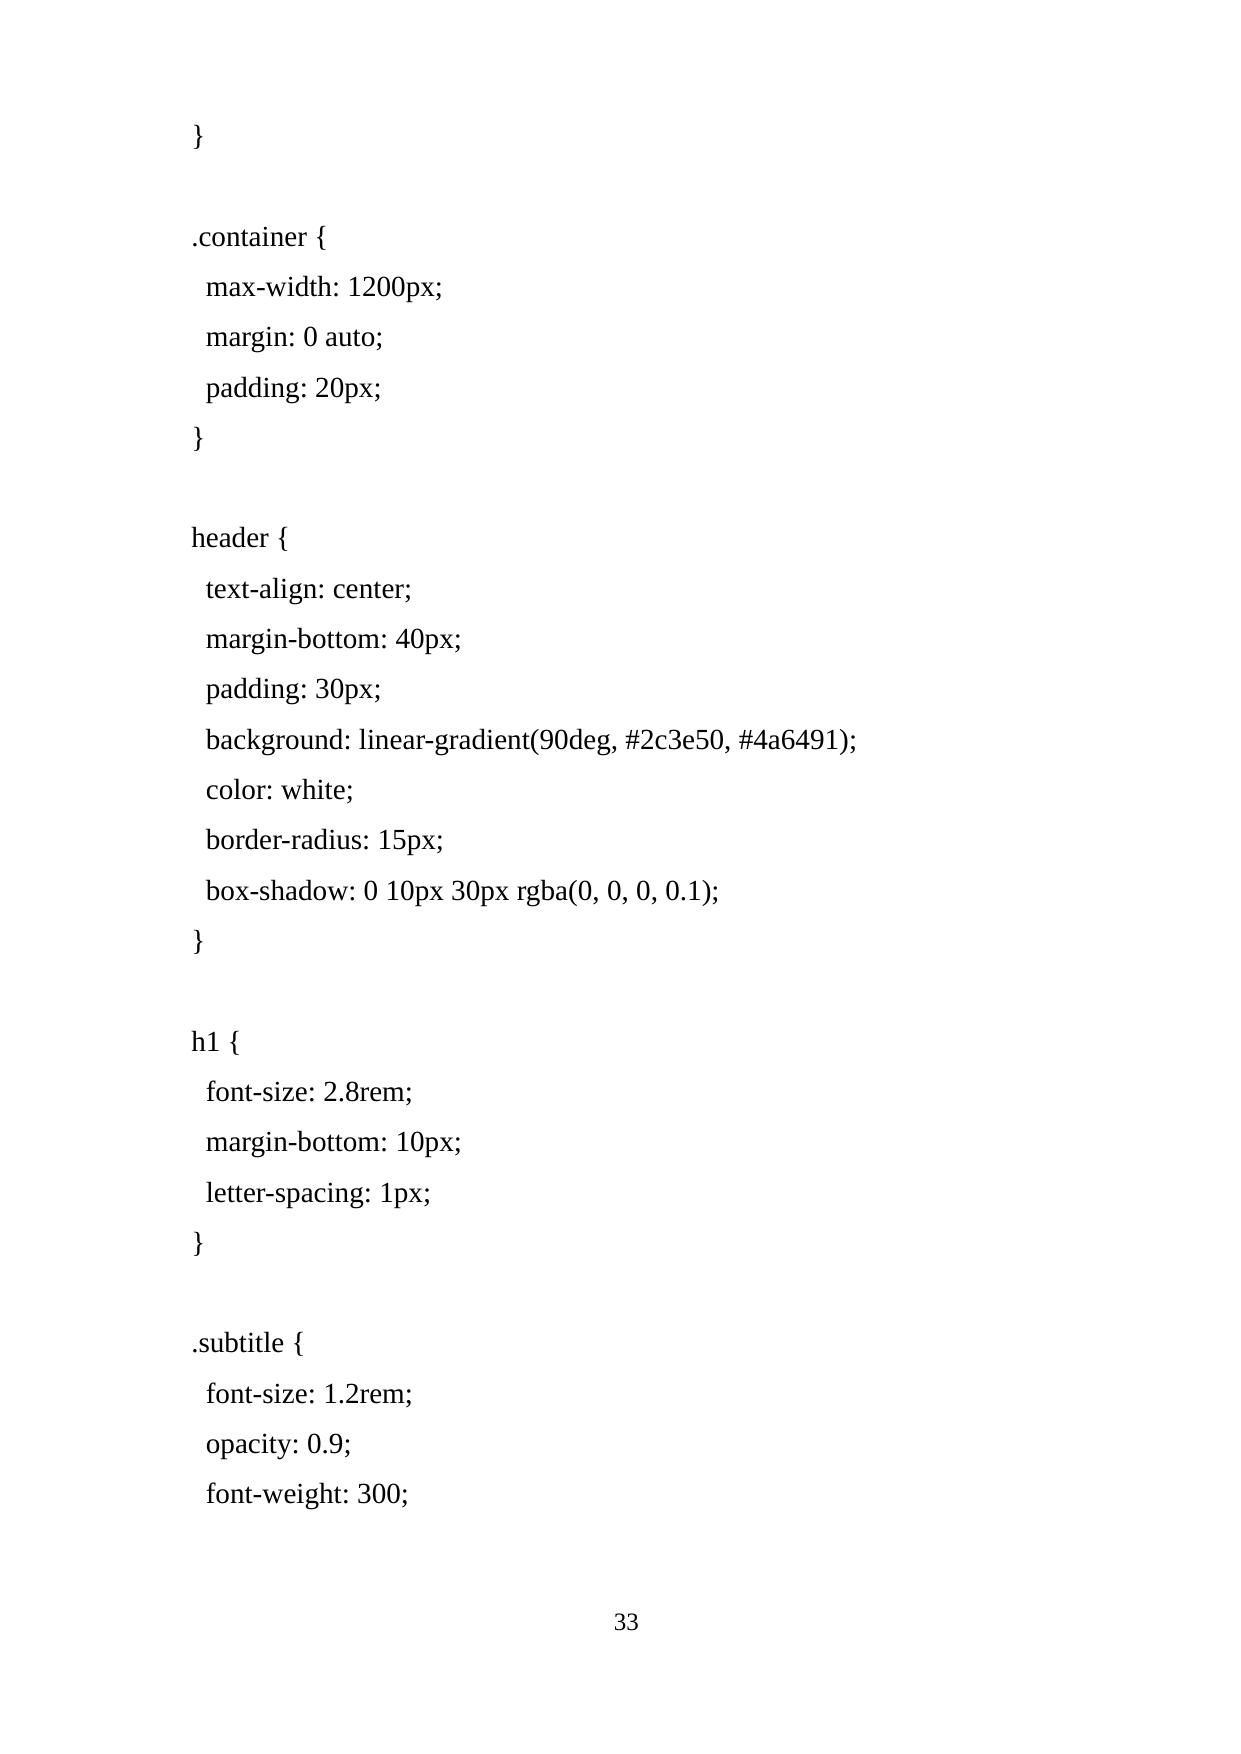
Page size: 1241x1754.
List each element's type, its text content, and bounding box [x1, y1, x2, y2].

text } [118, 118, 1122, 152]
text letter-spacing: 1px; [118, 1175, 1122, 1208]
text color: white; [118, 772, 1122, 806]
text margin: 0 auto; [118, 319, 1122, 353]
text font-size: 2.8rem; [118, 1074, 1122, 1108]
text } [118, 923, 1122, 957]
text h1 { [118, 1024, 1122, 1057]
text } [118, 1225, 1122, 1258]
text header { [118, 521, 1122, 554]
text .subtitle { [118, 1326, 1122, 1359]
text font-size: 1.2rem; [118, 1376, 1122, 1409]
text margin-bottom: 10px; [118, 1124, 1122, 1158]
text box-shadow: 0 10px 30px rgba(0, 0, 0, 0.1); [118, 873, 1122, 906]
text padding: 30px; [118, 672, 1122, 705]
text margin-bottom: 40px; [118, 621, 1122, 655]
text font-weight: 300; [118, 1477, 1122, 1510]
text } [118, 420, 1122, 453]
text opacity: 0.9; [118, 1426, 1122, 1460]
text border-radius: 15px; [118, 822, 1122, 856]
text text-align: center; [118, 571, 1122, 604]
text background: linear-gradient(90deg, #2c3e50, #4a6491); [118, 722, 1122, 755]
text padding: 20px; [118, 370, 1122, 403]
text .container { [118, 219, 1122, 252]
text max-width: 1200px; [118, 269, 1122, 303]
